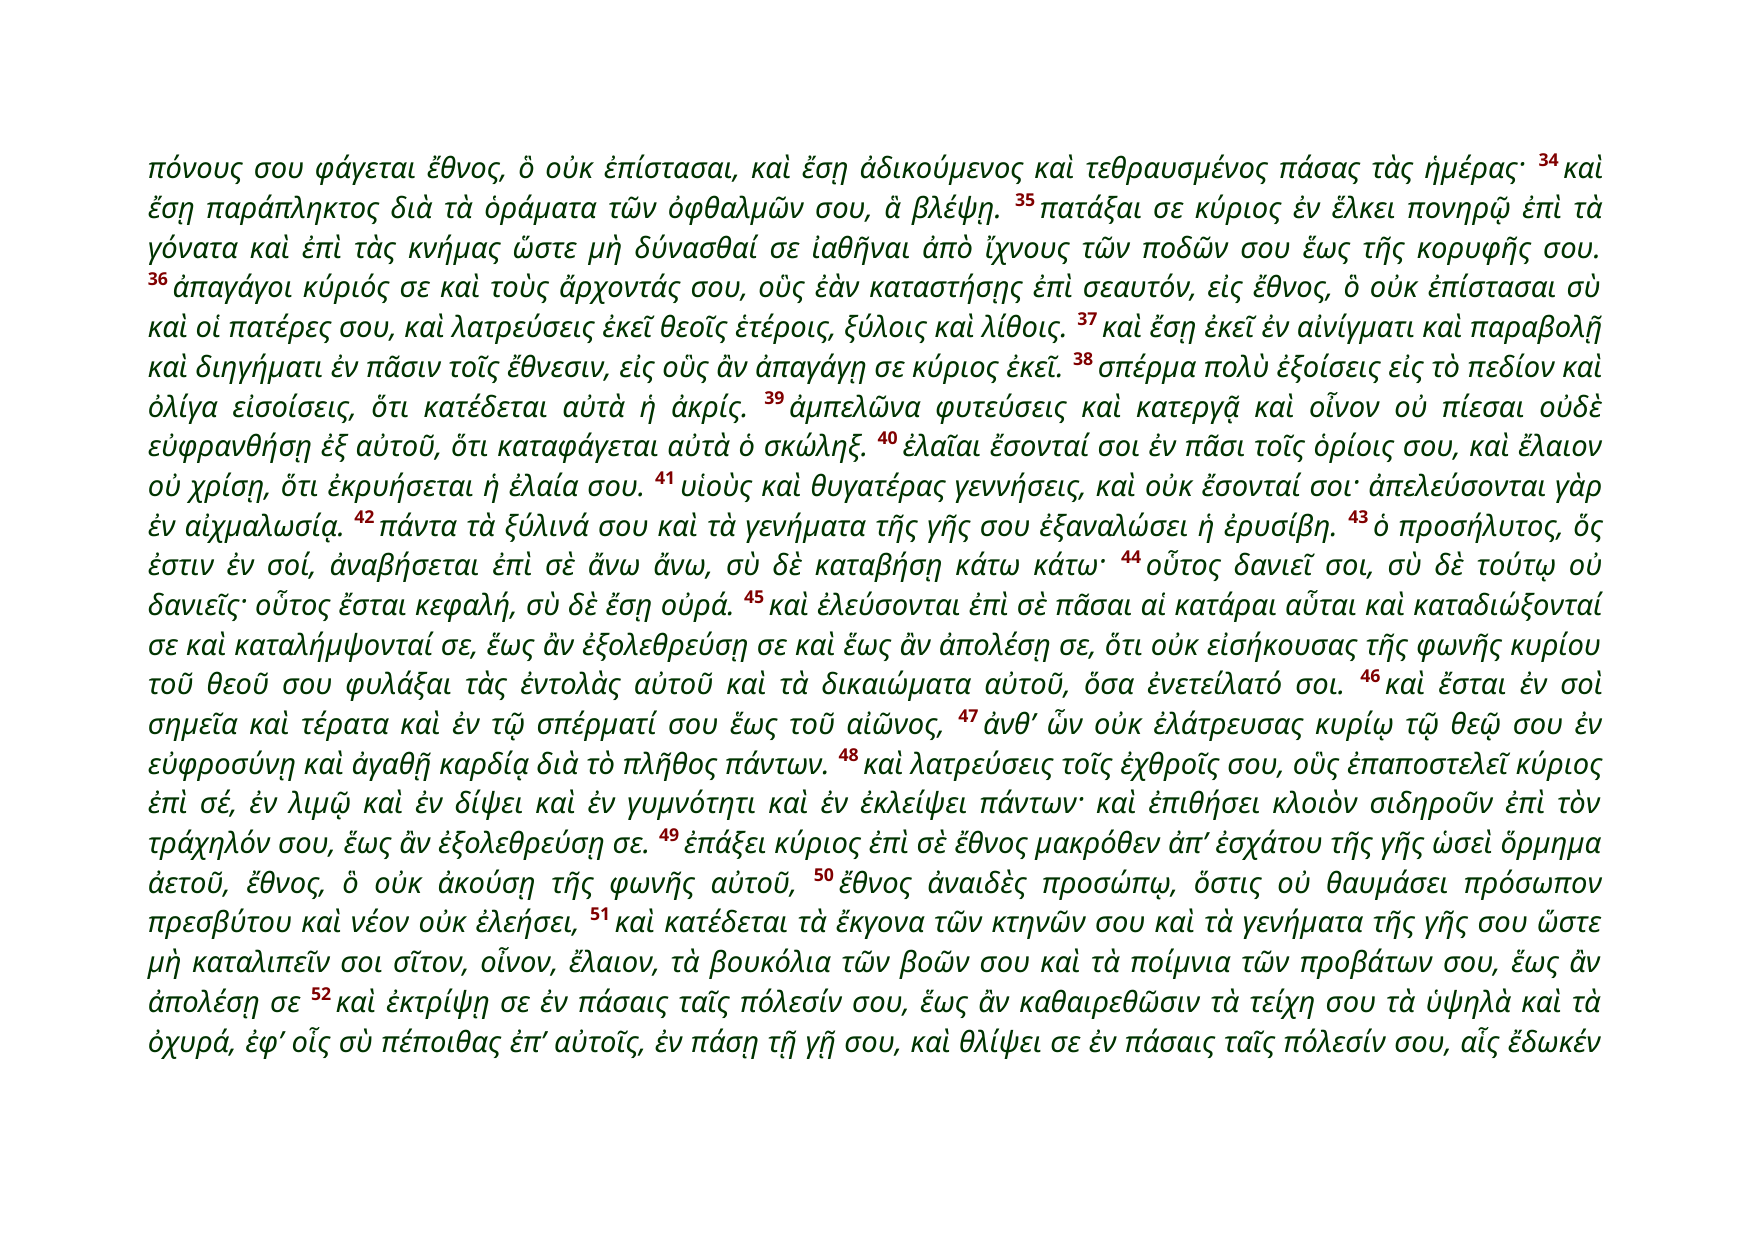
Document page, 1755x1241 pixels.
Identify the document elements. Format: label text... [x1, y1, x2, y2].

text πόνους σου φάγεται ἔθνος, ὃ οὐκ ἐπίστασαι, καὶ ἔσῃ ἀδικούμενος καὶ τεθραυσμένος πάσας τὰς ἡμέρας· 34 καὶ ἔσῃ παράπληκτος διὰ τὰ ὁράματα τῶν ὀφθαλμῶν σου, ἃ βλέψῃ. 35 πατάξαι σε κύριος ἐν ἕλκει πονηρῷ ἐπὶ τὰ γόνατα καὶ ἐπὶ τὰς κνήμας ὥστε μὴ δύνασθαί σε ἰαθῆναι ἀπὸ ἴχνους τῶν ποδῶν σου ἕως τῆς κορυφῆς σου. 36 ἀπαγάγοι κύριός σε καὶ τοὺς ἄρχοντάς σου, οὓς ἐὰν καταστήσῃς ἐπὶ σεαυτόν, εἰς ἔθνος, ὃ οὐκ ἐπίστασαι σὺ καὶ οἱ πατέρες σου, καὶ λατρεύσεις ἐκεῖ θεοῖς ἑτέροις, ξύλοις καὶ λίθοις. 37 καὶ ἔσῃ ἐκεῖ ἐν αἰνίγματι καὶ παραβολῇ καὶ διηγήματι ἐν πᾶσιν τοῖς ἔθνεσιν, εἰς οὓς ἂν ἀπαγάγῃ σε κύριος ἐκεῖ. 38 σπέρμα πολὺ ἐξοίσεις εἰς τὸ πεδίον καὶ ὀλίγα εἰσοίσεις, ὅτι κατέδεται αὐτὰ ἡ ἀκρίς. 39 ἀμπελῶνα φυτεύσεις καὶ κατεργᾷ καὶ οἶνον οὐ πίεσαι οὐδὲ εὐφρανθήσῃ ἐξ αὐτοῦ, ὅτι καταφάγεται αὐτὰ ὁ σκώληξ. 40 ἐλαῖαι ἔσονταί σοι ἐν πᾶσι τοῖς ὁρίοις σου, καὶ ἔλαιον οὐ χρίσῃ, ὅτι ἐκρυήσεται ἡ ἐλαία σου. 41 υἱοὺς καὶ θυγατέρας γεννήσεις, καὶ οὐκ ἔσονταί σοι· ἀπελεύσονται γὰρ ἐν αἰχμαλωσίᾳ. 42 πάντα τὰ ξύλινά σου καὶ τὰ γενήματα τῆς γῆς σου ἐξαναλώσει ἡ ἐρυσίβη. 43 ὁ προσήλυτος, ὅς ἐστιν ἐν σοί, ἀναβήσεται ἐπὶ σὲ ἄνω ἄνω, σὺ δὲ καταβήσῃ κάτω κάτω· 44 οὗτος δανιεῖ σοι, σὺ δὲ τούτῳ οὐ δανιεῖς· οὗτος ἔσται κεφαλή, σὺ δὲ ἔσῃ οὐρά. 45 καὶ ἐλεύσονται ἐπὶ σὲ πᾶσαι αἱ κατάραι αὗται καὶ καταδιώξονταί σε καὶ καταλήμψονταί σε, ἕως ἂν ἐξολεθρεύσῃ σε καὶ ἕως ἂν ἀπολέσῃ σε, ὅτι οὐκ εἰσήκουσας τῆς φωνῆς κυρίου τοῦ θεοῦ σου φυλάξαι τὰς ἐντολὰς αὐτοῦ καὶ τὰ δικαιώματα αὐτοῦ, ὅσα ἐνετείλατό σοι. 46 καὶ ἔσται ἐν σοὶ σημεῖα καὶ τέρατα καὶ ἐν τῷ σπέρματί σου ἕως τοῦ αἰῶνος, 47 ἀνθ’ ὧν οὐκ ἐλάτρευσας κυρίῳ τῷ θεῷ σου ἐν εὐφροσύνῃ καὶ ἀγαθῇ καρδίᾳ διὰ τὸ πλῆθος πάντων. 48 καὶ λατρεύσεις τοῖς ἐχθροῖς σου, οὓς ἐπαποστελεῖ κύριος ἐπὶ σέ, ἐν λιμῷ καὶ ἐν δίψει καὶ ἐν γυμνότητι καὶ ἐν ἐκλείψει πάντων· καὶ ἐπιθήσει κλοιὸν σιδηροῦν ἐπὶ τὸν τράχηλόν σου, ἕως ἂν ἐξολεθρεύσῃ σε. 49 ἐπάξει κύριος ἐπὶ σὲ ἔθνος μακρόθεν ἀπ’ ἐσχάτου τῆς γῆς ὡσεὶ ὅρμημα ἀετοῦ, ἔθνος, ὃ οὐκ ἀκούσῃ τῆς φωνῆς αὐτοῦ, 50 ἔθνος ἀναιδὲς προσώπῳ, ὅστις οὐ θαυμάσει πρόσωπον πρεσβύτου καὶ νέον οὐκ ἐλεήσει, 51 καὶ κατέδεται τὰ ἔκγονα τῶν κτηνῶν σου καὶ τὰ γενήματα τῆς γῆς σου ὥστε μὴ καταλιπεῖν σοι σῖτον, οἶνον, ἔλαιον, τὰ βουκόλια τῶν βοῶν σου καὶ τὰ ποίμνια τῶν προβάτων σου, ἕως ἂν ἀπολέσῃ σε 52 καὶ ἐκτρίψῃ σε ἐν πάσαις ταῖς πόλεσίν σου, ἕως ἂν καθαιρεθῶσιν τὰ τείχη σου τὰ ὑψηλὰ καὶ τὰ ὀχυρά, ἐφ’ οἷς σὺ πέποιθας ἐπ’ αὐτοῖς, ἐν πάσῃ τῇ γῇ σου, καὶ θλίψει σε ἐν πάσαις ταῖς πόλεσίν σου, αἷς ἔδωκέν [148, 148, 1606, 1061]
